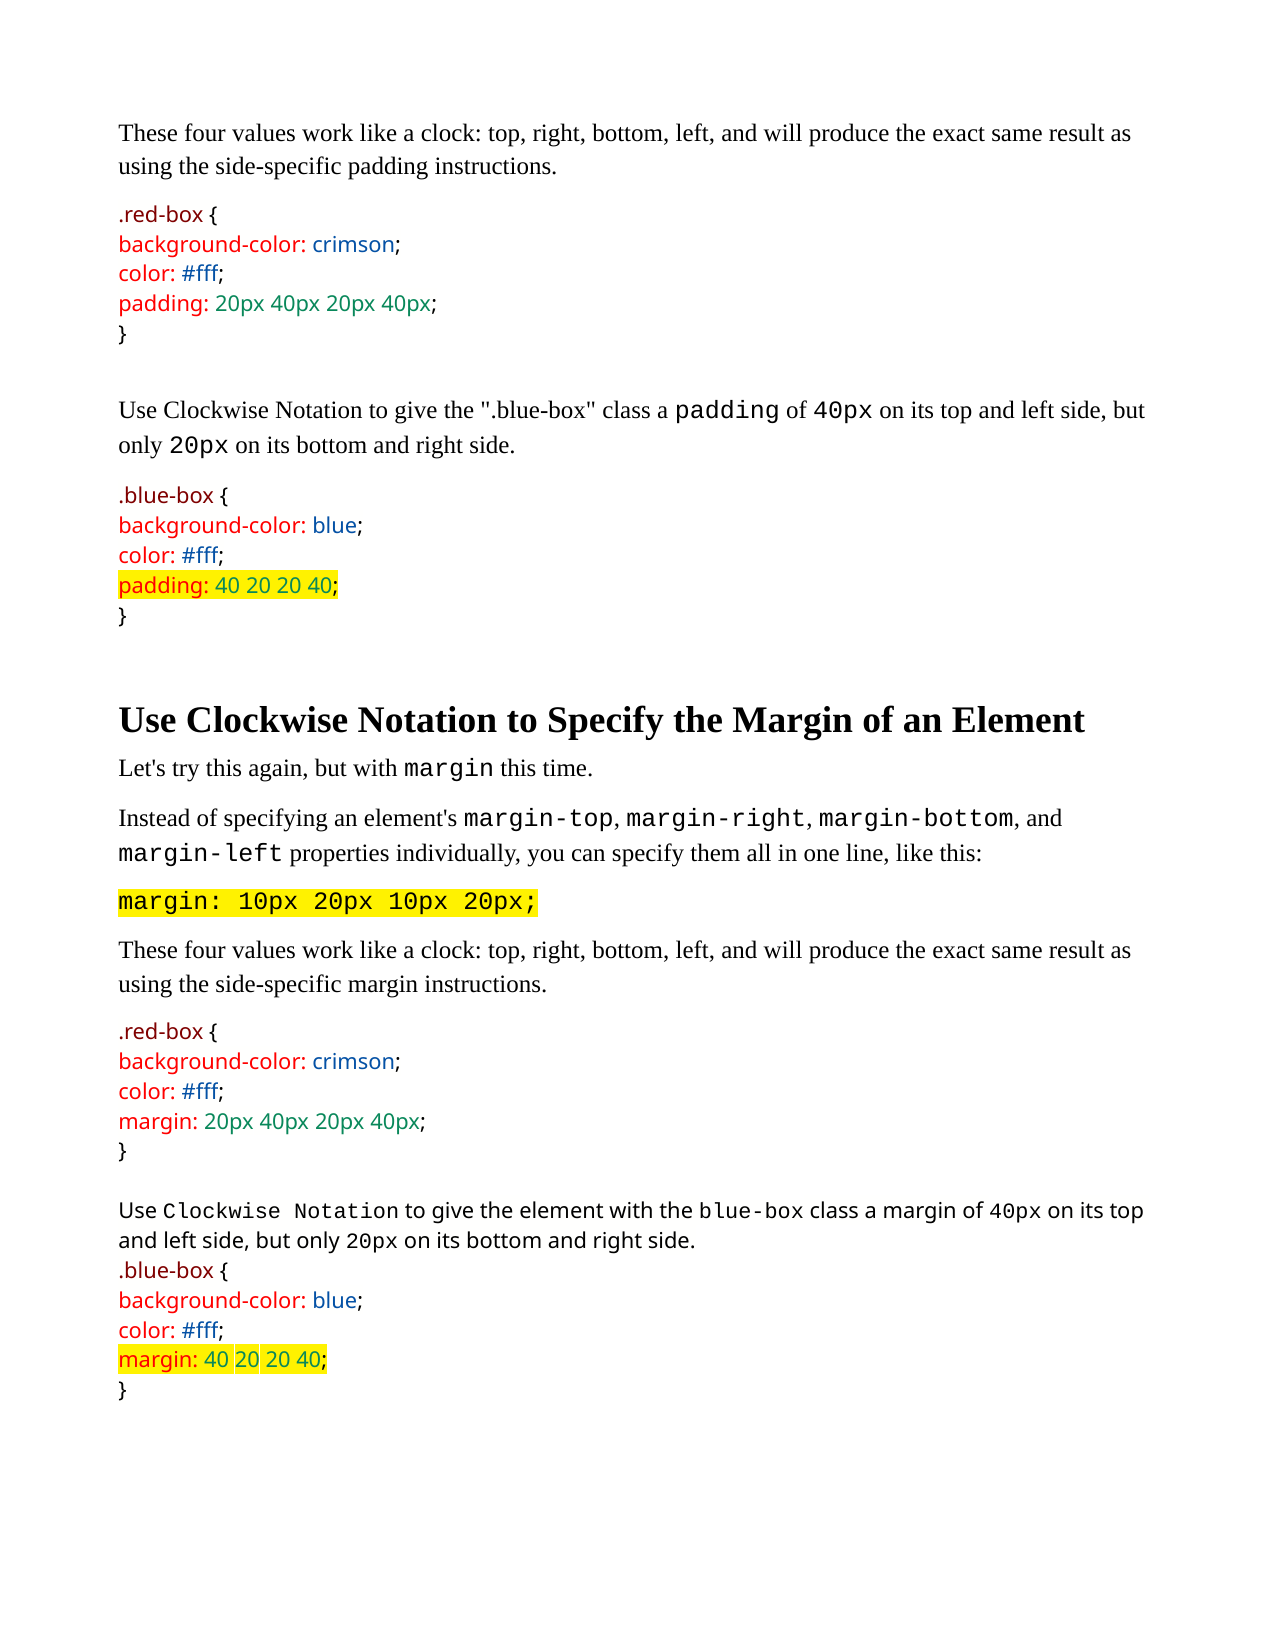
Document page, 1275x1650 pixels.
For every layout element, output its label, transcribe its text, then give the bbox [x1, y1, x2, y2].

text color: #fff; [118, 258, 1157, 288]
text } [118, 1135, 1157, 1165]
text .red-box { [118, 199, 1157, 228]
text } [118, 318, 1157, 348]
text color: #fff; [118, 540, 1157, 570]
text margin: 10px 20px 10px 20px; [118, 888, 1157, 917]
text background-color: blue; [118, 1285, 1157, 1314]
text margin: 40 20 20 40; [118, 1344, 1157, 1374]
text Let's try this again, but with margin this time. [118, 753, 1157, 784]
text } [118, 1374, 1157, 1404]
text These four values work like a clock: top, right, bottom, left, and will produce the exact same result as using the side-specific margin instructions. [118, 936, 1157, 997]
text } [118, 599, 1157, 629]
text Instead of specifying an element's margin-top, margin-right, margin-bottom, and margin-left properties individually, you can specify them all in one line, like this: [118, 803, 1157, 869]
text These four values work like a clock: top, right, bottom, left, and will produce the exact same result as using the side-specific padding instructions. [118, 118, 1157, 180]
text margin: 20px 40px 20px 40px; [118, 1106, 1157, 1135]
text Use Clockwise Notation to give the ".blue-box" class a padding of 40px on its top and left side, but only 20px on its bottom and right side. [118, 395, 1157, 461]
text padding: 40 20 20 40; [118, 570, 1157, 599]
text background-color: crimson; [118, 228, 1157, 258]
text background-color: crimson; [118, 1046, 1157, 1076]
text color: #fff; [118, 1314, 1157, 1344]
text color: #fff; [118, 1076, 1157, 1106]
subtitle Use Clockwise Notation to Specify the Margin of an Element [118, 698, 1157, 741]
text Use Clockwise Notation to give the element with the blue-box class a margin of 40px on its top and left side, but only 20px on its bottom and right side. [118, 1195, 1157, 1255]
text padding: 20px 40px 20px 40px; [118, 288, 1157, 318]
text .red-box { [118, 1016, 1157, 1046]
text .blue-box { [118, 480, 1157, 510]
text .blue-box { [118, 1255, 1157, 1285]
text background-color: blue; [118, 510, 1157, 540]
